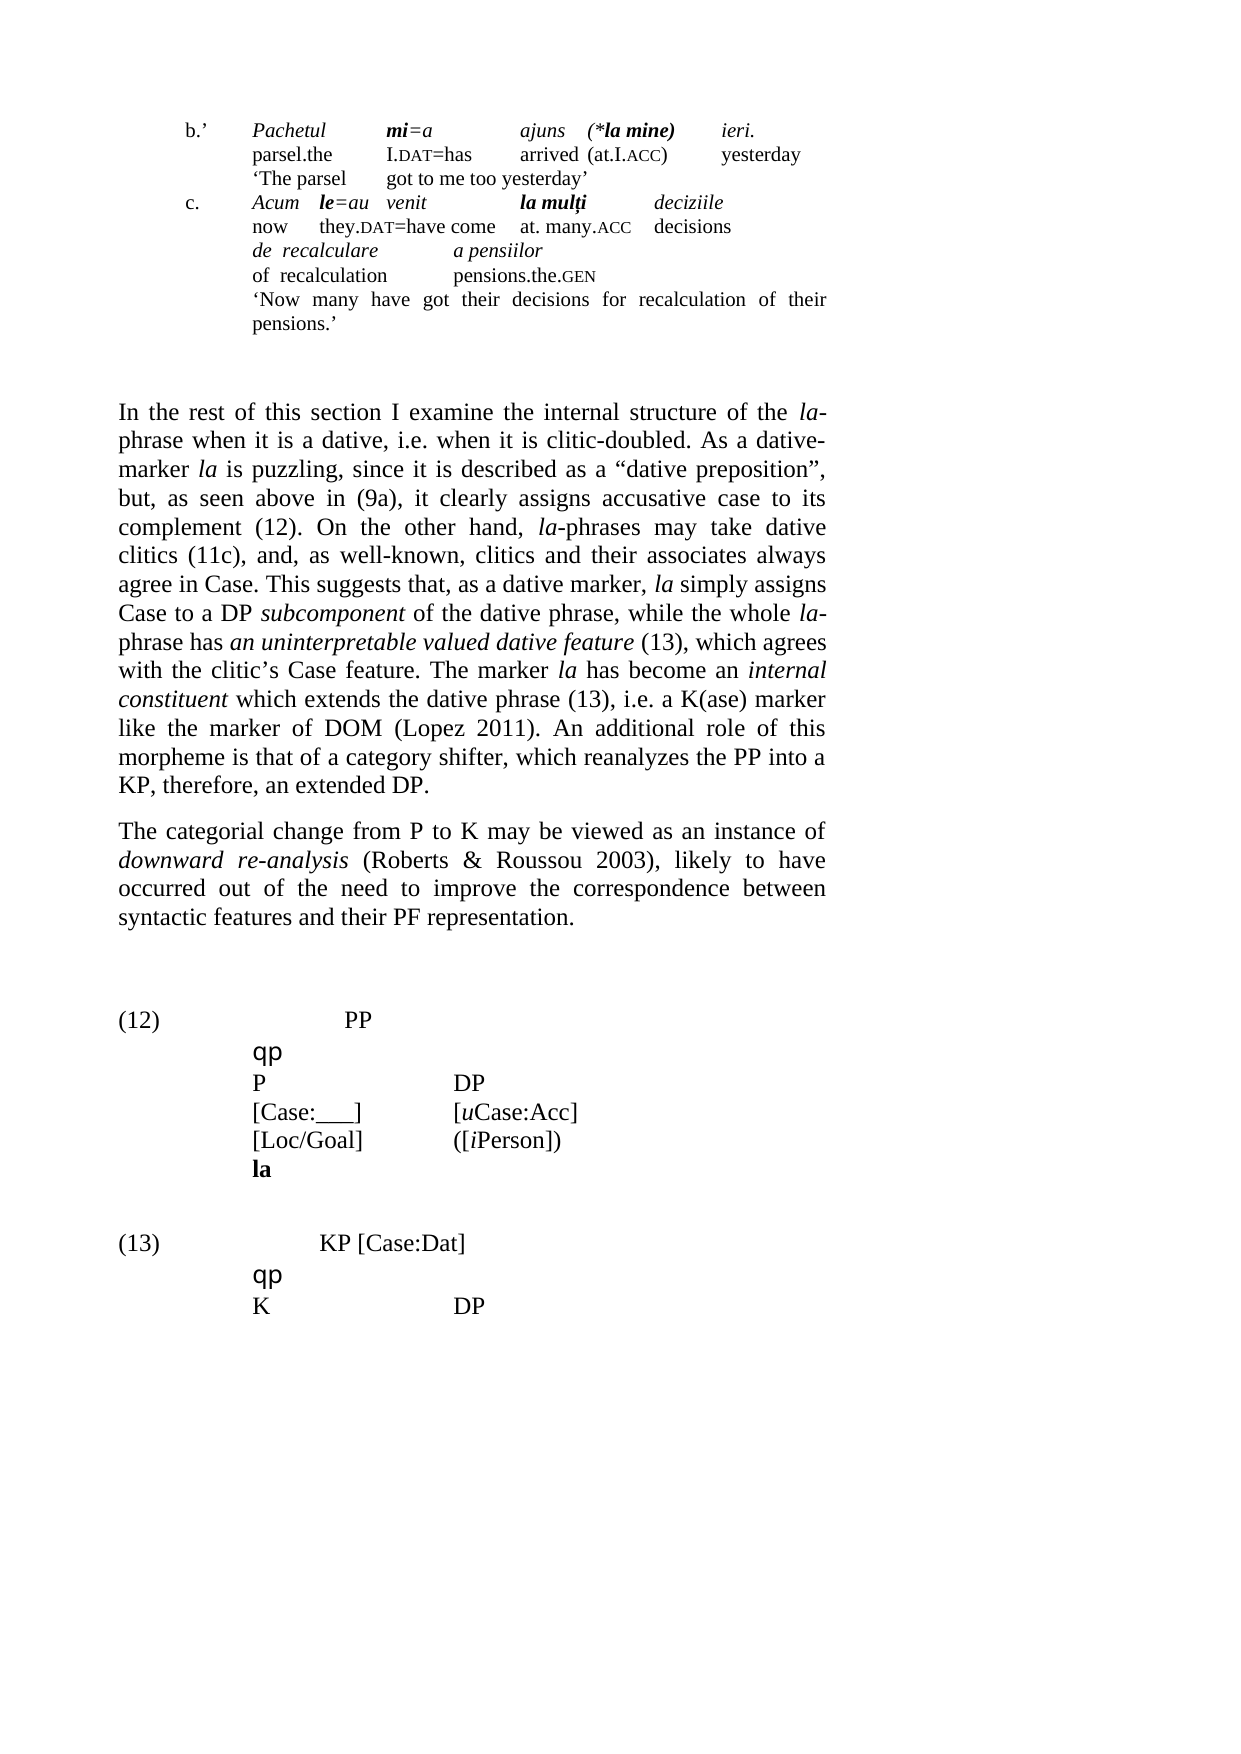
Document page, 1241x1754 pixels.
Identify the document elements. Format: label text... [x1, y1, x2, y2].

text la [118, 1154, 827, 1183]
text of recalculation pensions.the.gen [185, 262, 827, 287]
text P DP [185, 1068, 827, 1097]
text (13) KP [Case:Dat] [118, 1228, 827, 1257]
text now they.dat=have come at. many.acc decisions [185, 214, 827, 238]
text de recalculare a pensiilor [185, 238, 827, 262]
text The categorial change from P to K may be viewed as an instance of downward re-analysis (Roberts & Roussou 2003), likely to have occurred out of the need to improve the correspondence between syntactic features and their PF representation. [118, 816, 827, 931]
text parsel.the I.dat=has arrived (at.I.acc) yesterday [118, 142, 827, 166]
text [Case:___] [uCase:Acc] [118, 1097, 827, 1125]
text K DP [118, 1291, 827, 1320]
text b.’ Pachetul mi=a ajuns (*la mine) ieri. [118, 118, 827, 142]
text In the rest of this section I examine the internal structure of the la-phrase when it is a dative, i.e. when it is clitic-doubled. As a dative-marker la is puzzling, since it is described as a “dative preposition”, but, as seen above in (9a), it clearly assigns accusative case to its complement (12). On the other hand, la-phrases may take dative clitics (11c), and, as well-known, clitics and their associates always agree in Case. This suggests that, as a dative marker, la simply assigns Case to a DP subcomponent of the dative phrase, while the whole la-phrase has an uninterpretable valued dative feature (13), which agrees with the clitic’s Case feature. The marker la has become an internal constituent which extends the dative phrase (13), i.e. a K(ase) marker like the marker of DOM (Lopez 2011). An additional role of this morpheme is that of a category shifter, which reanalyzes the PP into a KP, therefore, an extended DP. [118, 397, 827, 799]
text c. Acum le=au venit la mulți deciziile [118, 190, 827, 214]
text [Loc/Goal] ([iPerson]) [118, 1125, 827, 1154]
text ‘Now many have got their decisions for recalculation of their pensions.’ [252, 287, 827, 335]
text ‘The parsel got to me too yesterday’ [118, 166, 827, 190]
text qp [118, 1257, 827, 1291]
text qp [118, 1034, 827, 1068]
text (12) PP [118, 1005, 827, 1034]
